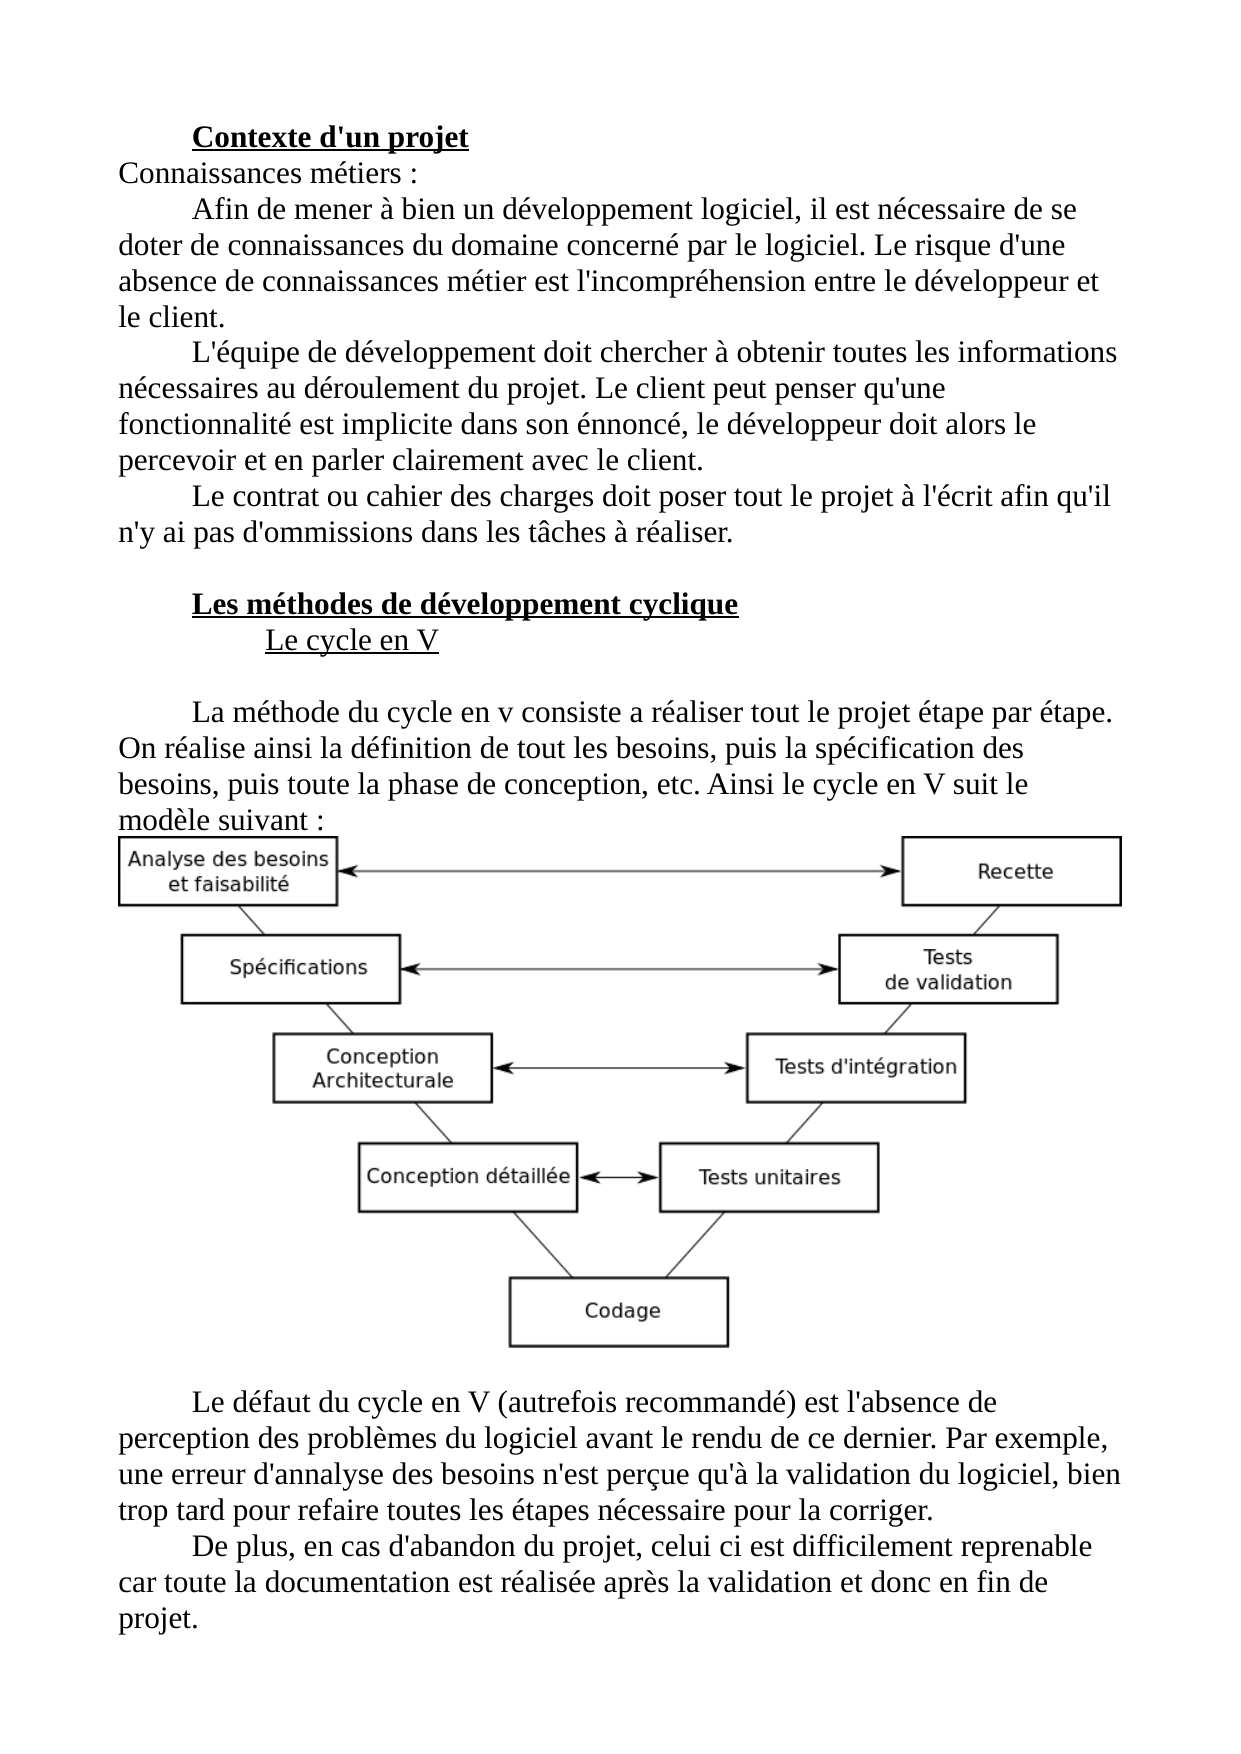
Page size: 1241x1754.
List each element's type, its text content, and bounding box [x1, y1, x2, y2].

text Le cycle en V [118, 621, 1122, 657]
text L'équipe de développement doit chercher à obtenir toutes les informations nécessaires au déroulement du projet. Le client peut penser qu'une fonctionnalité est implicite dans son énnoncé, le développeur doit alors le percevoir et en parler clairement avec le client. [118, 334, 1122, 477]
text Contexte d'un projet [118, 118, 1122, 154]
picture [118, 836, 1122, 1348]
text Le défaut du cycle en V (autrefois recommandé) est l'absence de perception des problèmes du logiciel avant le rendu de ce dernier. Par exemple, une erreur d'annalyse des besoins n'est perçue qu'à la validation du logiciel, bien trop tard pour refaire toutes les étapes nécessaire pour la corriger. [118, 1383, 1122, 1527]
text Les méthodes de développement cyclique [118, 585, 1122, 621]
text Afin de mener à bien un développement logiciel, il est nécessaire de se doter de connaissances du domaine concerné par le logiciel. Le risque d'une absence de connaissances métier est l'incompréhension entre le développeur et le client. [118, 190, 1122, 334]
text Le contrat ou cahier des charges doit poser tout le projet à l'écrit afin qu'il n'y ai pas d'ommissions dans les tâches à réaliser. [118, 477, 1122, 549]
text La méthode du cycle en v consiste a réaliser tout le projet étape par étape. On réalise ainsi la définition de tout les besoins, puis la spécification des besoins, puis toute la phase de conception, etc. Ainsi le cycle en V suit le modèle suivant : [118, 693, 1122, 836]
text Connaissances métiers : [118, 154, 1122, 190]
text De plus, en cas d'abandon du projet, celui ci est difficilement reprenable car toute la documentation est réalisée après la validation et donc en fin de projet. [118, 1527, 1122, 1635]
